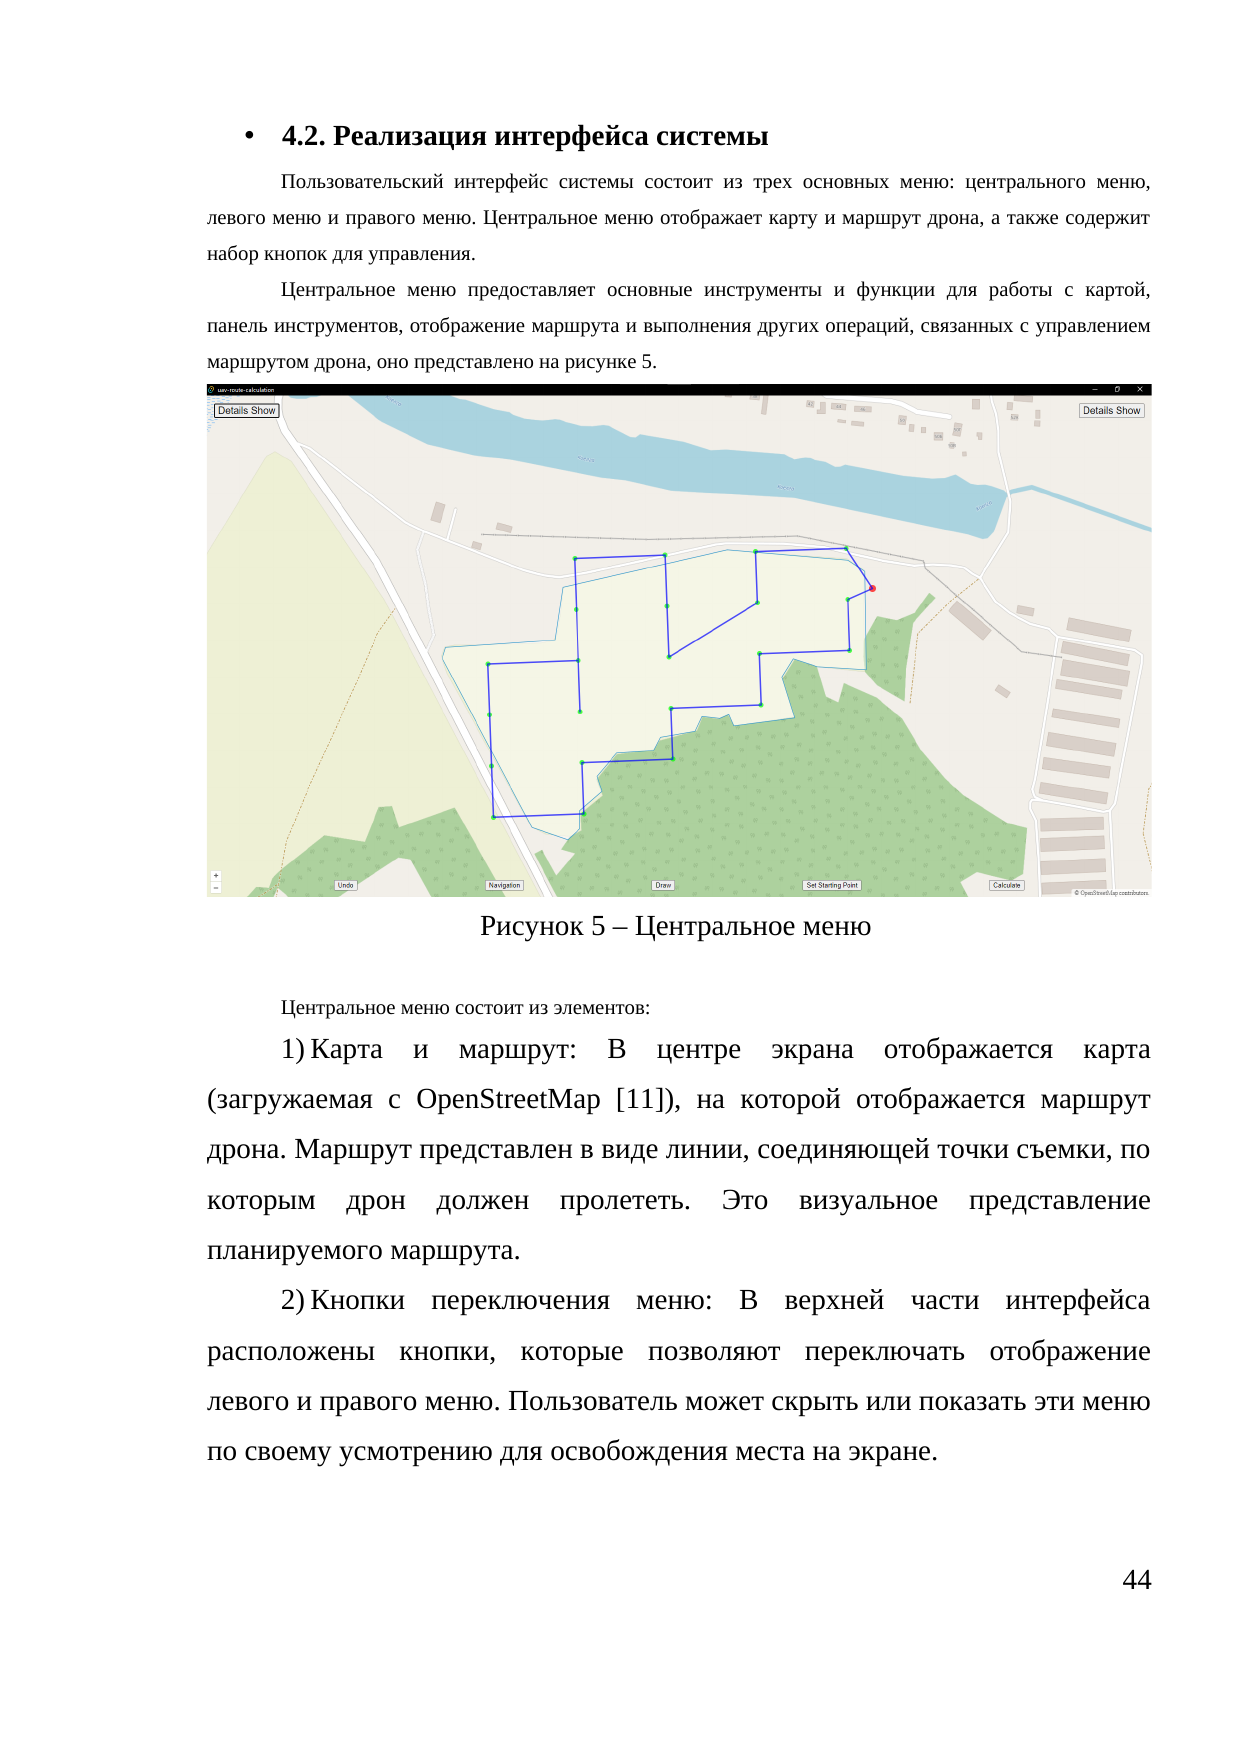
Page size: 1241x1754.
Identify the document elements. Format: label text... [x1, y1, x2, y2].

text Центральное меню состоит из элементов: [207, 995, 1152, 1019]
text Центральное меню предоставляет основные инструменты и функции для работы с картой, панель инструментов, отображение маршрута и выполнения других операций, связанных с управлением маршрутом дрона, оно представлено на рисунке 5. [207, 277, 1152, 373]
text Пользовательский интерфейс системы состоит из трех основных меню: центрального меню, левого меню и правого меню. Центральное меню отображает карту и маршрут дрона, а также содержит набор кнопок для управления. [207, 168, 1152, 265]
text Рисунок 5 – Центральное меню [207, 908, 1152, 942]
picture [206, 384, 1152, 897]
list 4.2. Реализация интерфейса системы [244, 118, 1152, 152]
list Карта и маршрут: В центре экрана отображается карта (загружаемая с OpenStreetMap [11]), на которой отображается маршрут дрона. Маршрут представлен в виде линии, соединяющей точки съемки, по которым дрон должен пролететь. Это визуальное представление планируемого маршрута. [207, 1031, 1152, 1266]
list Кнопки переключения меню: В верхней части интерфейса расположены кнопки, которые позволяют переключать отображение левого и правого меню. Пользователь может скрыть или показать эти меню по своему усмотрению для освобождения места на экране. [207, 1282, 1152, 1467]
